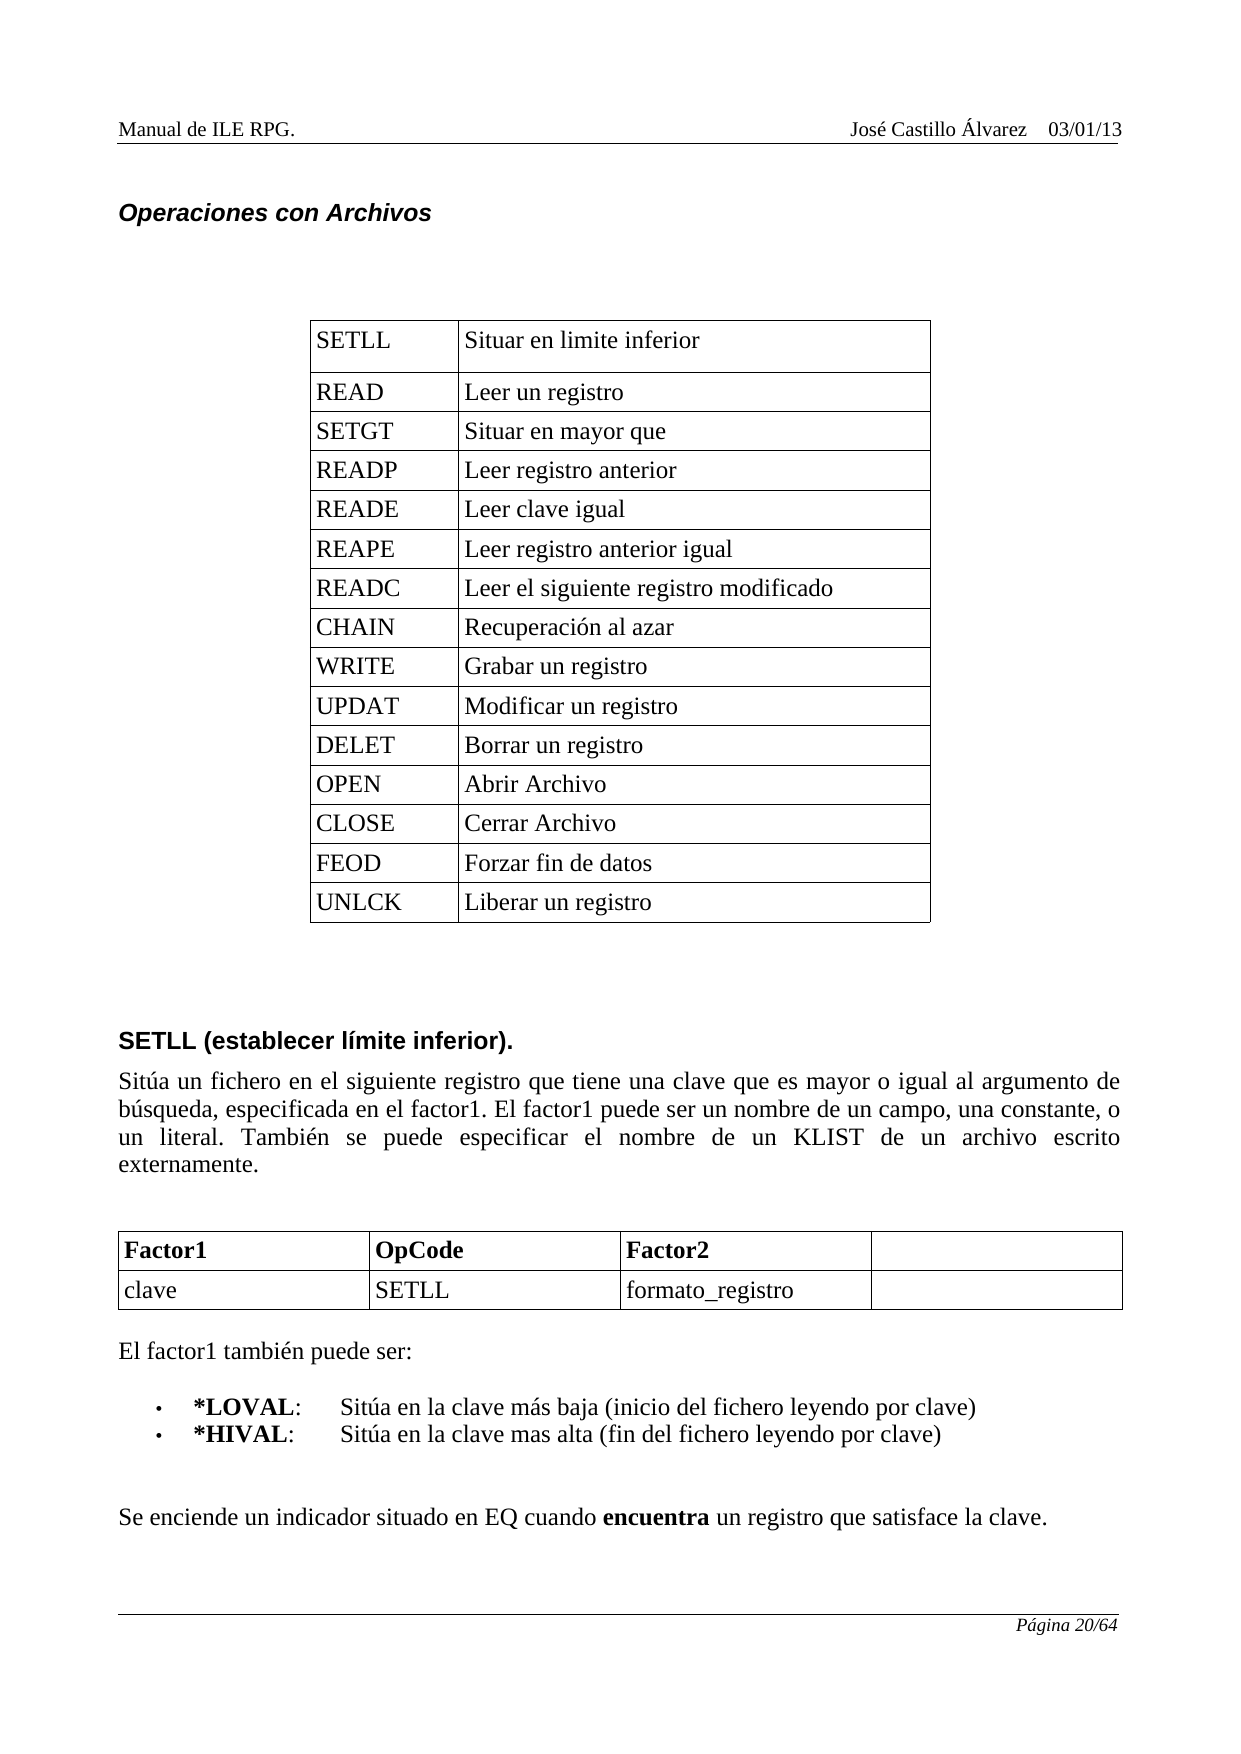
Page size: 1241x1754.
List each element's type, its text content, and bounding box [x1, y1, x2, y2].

subtitle Operaciones con Archivos [118, 199, 1122, 227]
table_cell Forzar fin de datos [459, 844, 930, 882]
table_cell Situar en mayor que [459, 412, 930, 450]
text Se enciende un indicador situado en EQ cuando encuentra un registro que satisface la clave. [118, 1503, 1122, 1531]
table_cell Leer el siguiente registro modificado [459, 569, 930, 607]
table_cell CHAIN [311, 609, 458, 647]
table_cell CLOSE [311, 805, 458, 843]
subtitle SETLL (establecer límite inferior). [118, 1027, 1122, 1055]
table_cell Recuperación al azar [459, 609, 930, 647]
table_cell OPEN [311, 766, 458, 804]
table_cell FEOD [311, 844, 458, 882]
table_cell Modificar un registro [459, 687, 930, 725]
table_cell Leer clave igual [459, 491, 930, 529]
table_header [872, 1232, 1122, 1270]
table_cell SETGT [311, 412, 458, 450]
table_header Factor2 [621, 1232, 871, 1270]
table_cell Abrir Archivo [459, 766, 930, 804]
table_cell READC [311, 569, 458, 607]
table_cell Borrar un registro [459, 726, 930, 764]
table_cell Liberar un registro [459, 883, 930, 922]
table_header Situar en limite inferior [459, 321, 930, 372]
table_cell UNLCK [311, 883, 458, 922]
table_cell formato_registro [621, 1271, 871, 1309]
table_cell WRITE [311, 648, 458, 686]
table_cell SETLL [370, 1271, 620, 1309]
text Sitúa un fichero en el siguiente registro que tiene una clave que es mayor o igual al argumento de búsqueda, especificada en el factor1. El factor1 puede ser un nombre de un campo, una constante, o un literal. También se puede especificar el nombre de un KLIST de un archivo escrito externamente. [118, 1067, 1122, 1178]
table_cell Leer un registro [459, 373, 930, 411]
table_cell UPDAT [311, 687, 458, 725]
table_header OpCode [370, 1232, 620, 1270]
table_cell READP [311, 451, 458, 489]
table_header Factor1 [119, 1232, 369, 1270]
text El factor1 también puede ser: [118, 1337, 1122, 1365]
table_cell Grabar un registro [459, 648, 930, 686]
table_cell Leer registro anterior igual [459, 530, 930, 568]
table_cell Cerrar Archivo [459, 805, 930, 843]
list *LOVAL: Sitúa en la clave más baja (inicio del fichero leyendo por clave) [156, 1393, 1122, 1420]
table_header SETLL [311, 321, 458, 372]
list *HIVAL: Sitúa en la clave mas alta (fin del fichero leyendo por clave) [156, 1420, 1122, 1448]
table_cell DELET [311, 726, 458, 764]
table_cell READE [311, 491, 458, 529]
table_cell READ [311, 373, 458, 411]
table_cell clave [119, 1271, 369, 1309]
table_cell REAPE [311, 530, 458, 568]
table_cell [872, 1271, 1122, 1309]
table_cell Leer registro anterior [459, 451, 930, 489]
